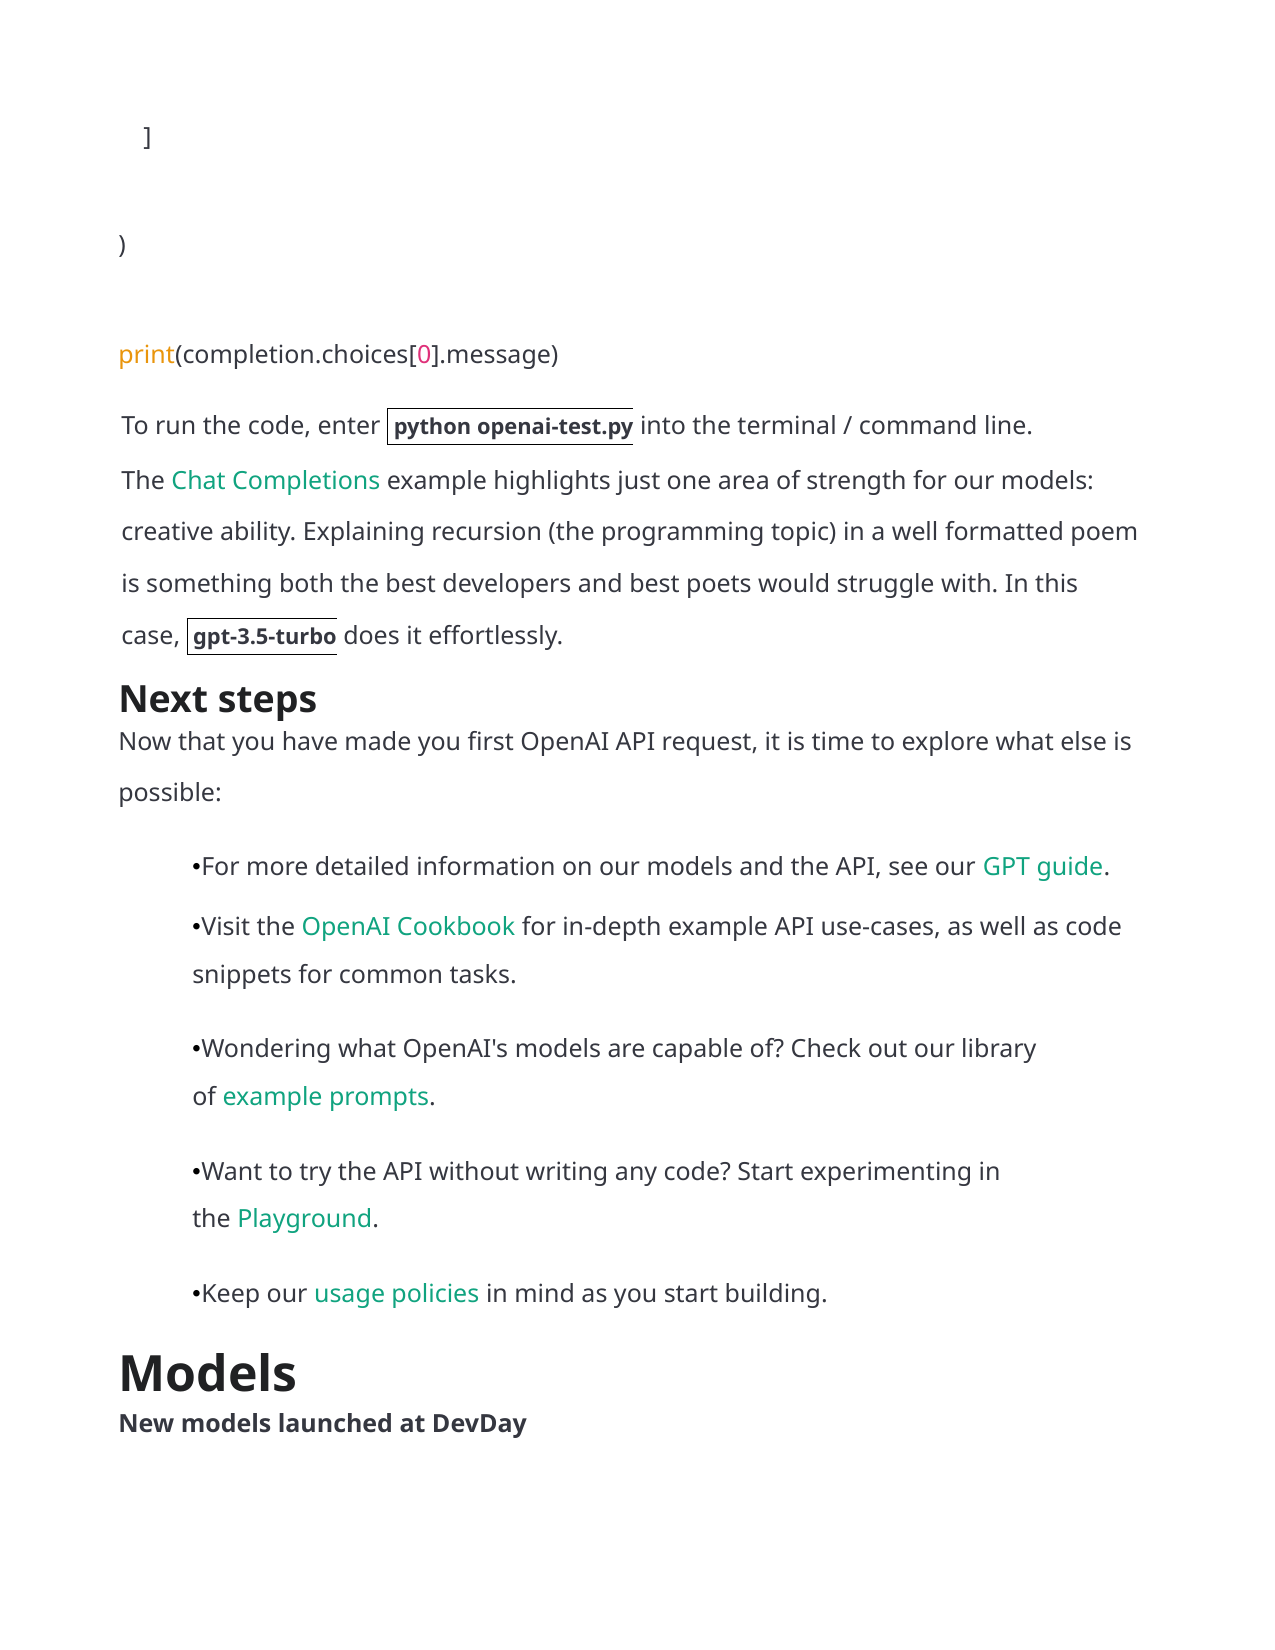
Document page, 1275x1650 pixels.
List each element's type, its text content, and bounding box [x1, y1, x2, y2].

text ] [118, 118, 1157, 152]
list For more detailed information on our models and the API, see our GPT guide. [118, 849, 1157, 883]
text python openai-test.py into the terminal / command line. [388, 408, 1154, 444]
subtitle Models [118, 1338, 1157, 1406]
text New models launched at DevDay [118, 1406, 1157, 1440]
text print(completion.choices[0].message) [118, 336, 1157, 370]
text Now that you have made you first OpenAI API request, it is time to explore what else is possible: [118, 723, 1157, 808]
text The Chat Completions example highlights just one area of strength for our models: creative ability. Explaining recursion (the programming topic) in a well formatted poem is something both the best developers and best poets would struggle with. In this case, gpt-3.5-turbo does it effortlessly. [121, 462, 1154, 654]
text To run the code, enter [121, 408, 387, 444]
list Visit the OpenAI Cookbook for in-depth example API use-cases, as well as code snippets for common tasks. [118, 909, 1157, 991]
text ) [118, 227, 1157, 261]
list Wondering what OpenAI's models are capable of? Check out our library of example prompts. [118, 1031, 1157, 1113]
list Want to try the API without writing any code? Start experimenting in the Playground. [118, 1153, 1157, 1235]
subtitle Next steps [118, 672, 1157, 723]
list Keep our usage policies in mind as you start building. [118, 1276, 1157, 1310]
